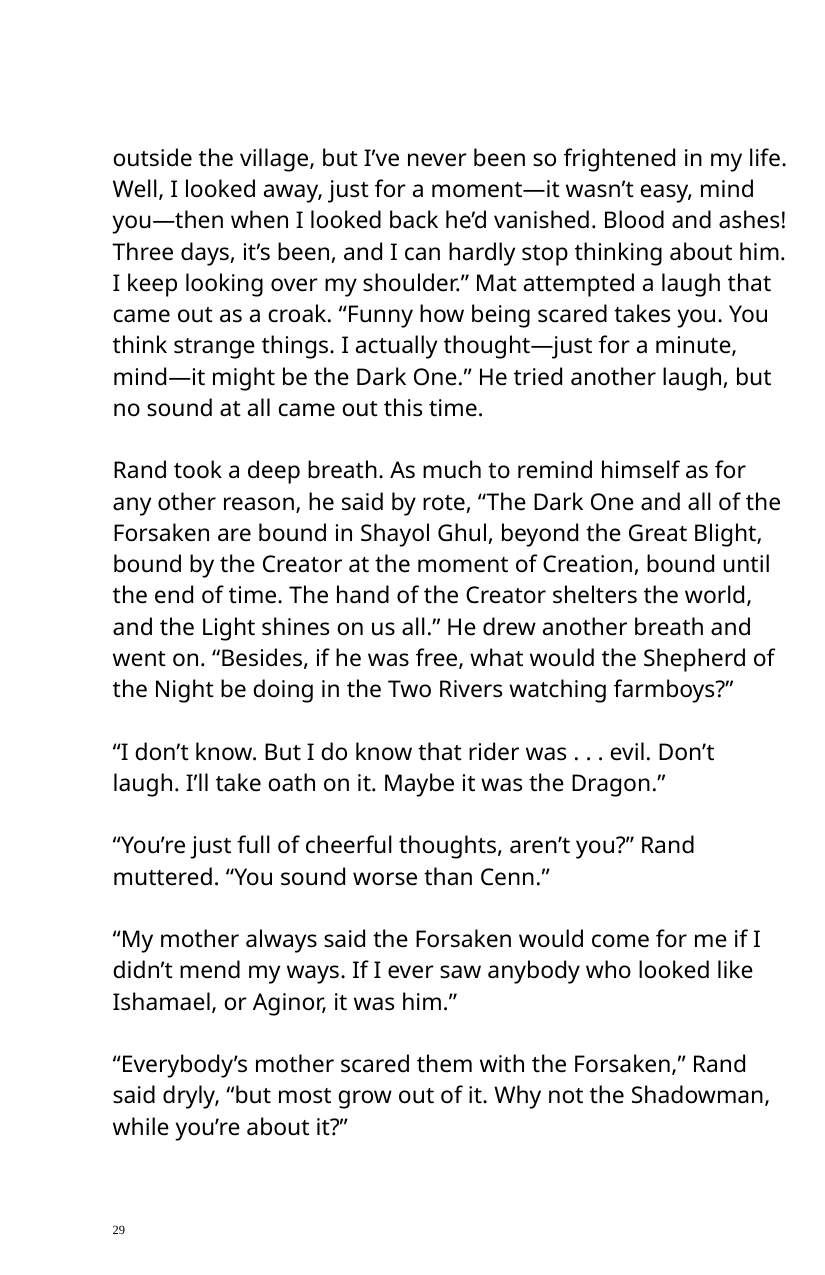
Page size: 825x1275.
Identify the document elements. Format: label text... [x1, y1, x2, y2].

text “My mother always said the Forsaken would come for me if I didn’t mend my ways. If I ever saw anybody who looked like Ishamael, or Aginor, it was him.” [112, 923, 787, 1017]
text Rand took a deep breath. As much to remind himself as for any other reason, he said by rote, “The Dark One and all of the Forsaken are bound in Shayol Ghul, beyond the Great Blight, bound by the Creator at the moment of Creation, bound until the end of time. The hand of the Creator shelters the world, and the Light shines on us all.” He drew another breath and went on. “Besides, if he was free, what would the Shepherd of the Night be doing in the Two Rivers watching farmboys?” [112, 454, 787, 704]
text “Everybody’s mother scared them with the Forsaken,” Rand said dryly, “but most grow out of it. Why not the Shadowman, while you’re about it?” [112, 1048, 787, 1142]
text “I don’t know. But I do know that rider was . . . evil. Don’t laugh. I’ll take oath on it. Maybe it was the Dragon.” [112, 736, 787, 798]
text outside the village, but I’ve never been so frightened in my life. Well, I looked away, just for a moment—it wasn’t easy, mind you—then when I looked back he’d vanished. Blood and ashes! Three days, it’s been, and I can hardly stop thinking about him. I keep looking over my shoulder.” Mat attempted a laugh that came out as a croak. “Funny how being scared takes you. You think strange things. I actually thought—just for a minute, mind—it might be the Dark One.” He tried another laugh, but no sound at all came out this time. [112, 142, 787, 423]
text “You’re just full of cheerful thoughts, aren’t you?” Rand muttered. “You sound worse than Cenn.” [112, 829, 787, 892]
